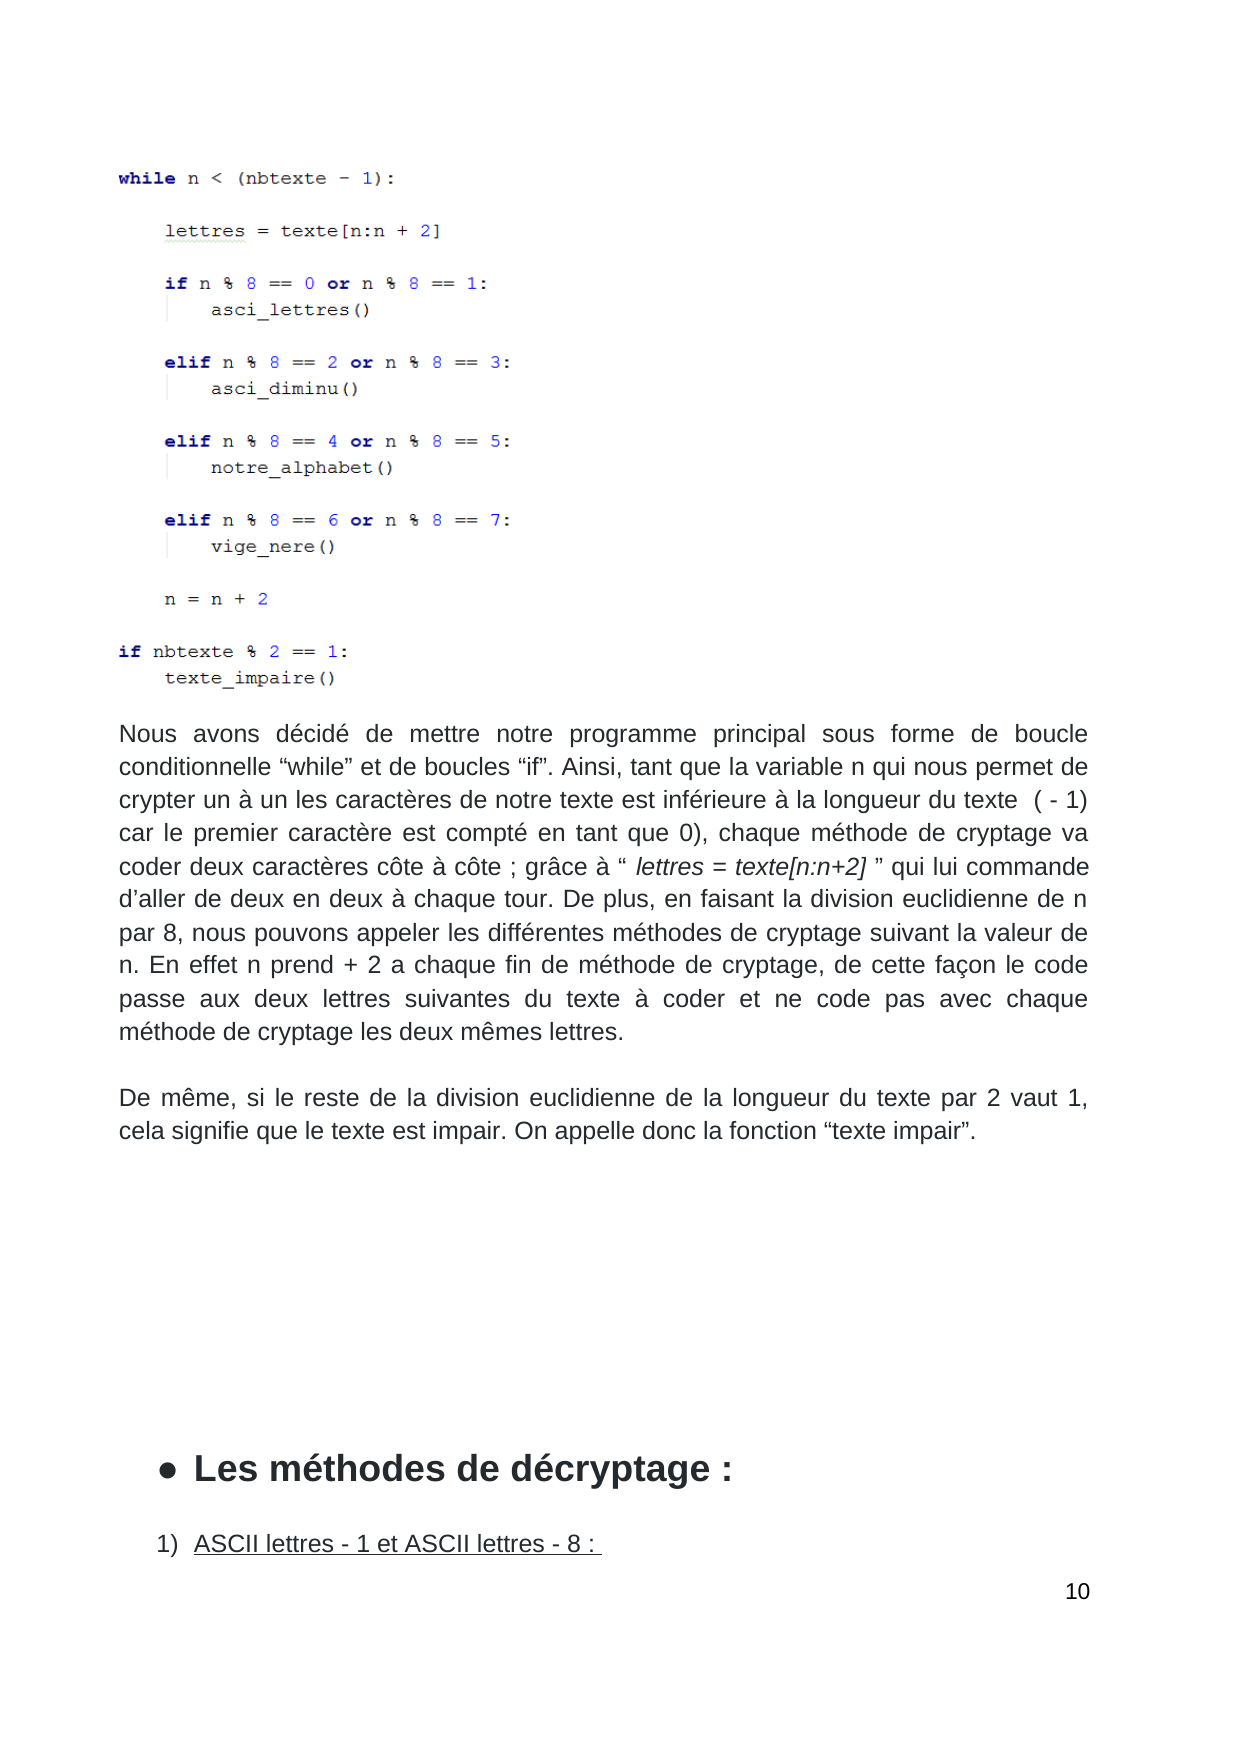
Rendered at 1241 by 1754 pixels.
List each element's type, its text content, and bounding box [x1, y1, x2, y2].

list ASCII lettres - 1 et ASCII lettres - 8 : [156, 1529, 1090, 1557]
text Nous avons décidé de mettre notre programme principal sous forme de boucle conditionnelle “while” et de boucles “if”. Ainsi, tant que la variable n qui nous permet de crypter un à un les caractères de notre texte est inférieure à la longueur du texte ( - 1) car le premier caractère est compté en tant que 0), chaque méthode de cryptage va coder deux caractères côte à côte ; grâce à “ lettres = texte[n:n+2] ” qui lui commande d’aller de deux en deux à chaque tour. De plus, en faisant la division euclidienne de n par 8, nous pouvons appeler les différentes méthodes de cryptage suivant la valeur de n. En effet n prend + 2 a chaque fin de méthode de cryptage, de cette façon le code passe aux deux lettres suivantes du texte à coder et ne code pas avec chaque méthode de cryptage les deux mêmes lettres. [119, 719, 1090, 1045]
picture [118, 150, 537, 716]
list Les méthodes de décryptage : [156, 1446, 1090, 1489]
text De même, si le reste de la division euclidienne de la longueur du texte par 2 vaut 1, cela signifie que le texte est impair. On appelle donc la fonction “texte impair”. [119, 1083, 1090, 1144]
